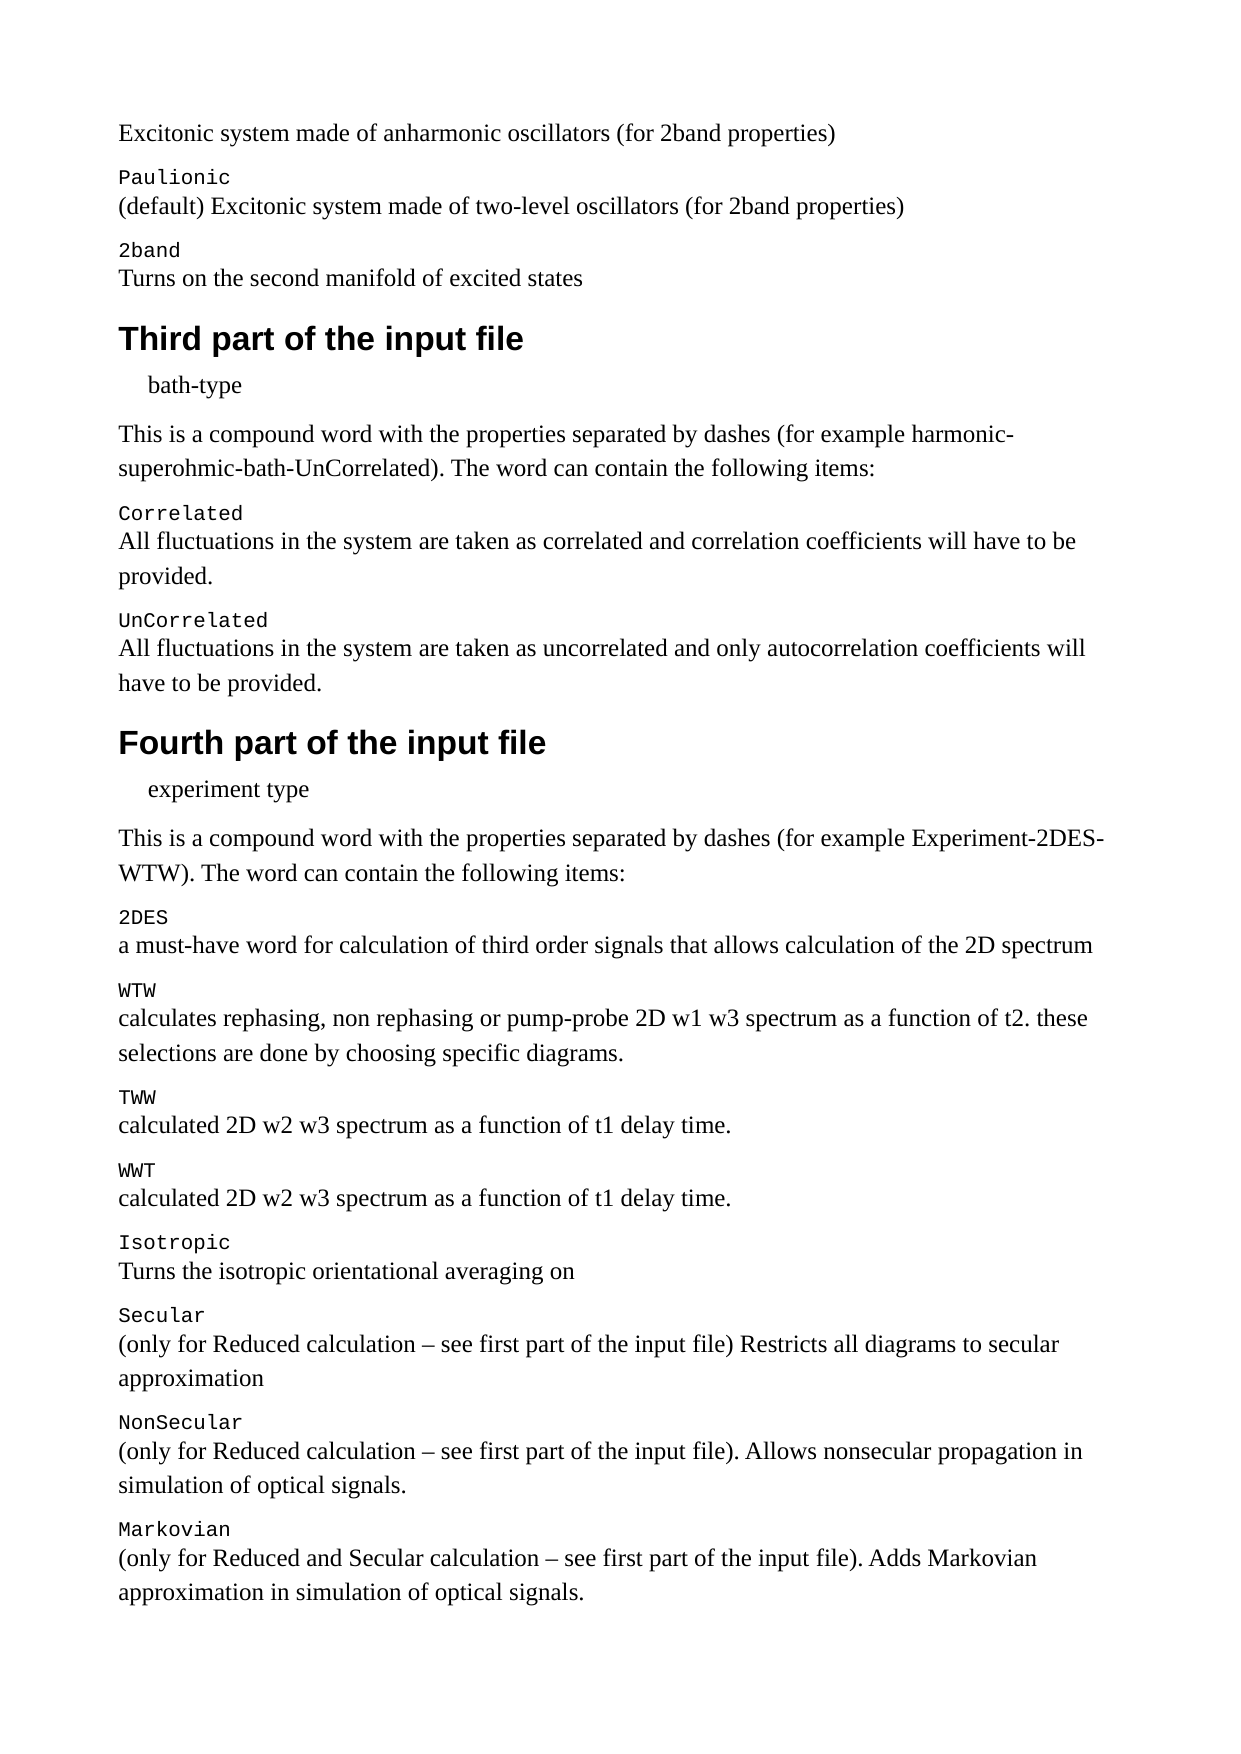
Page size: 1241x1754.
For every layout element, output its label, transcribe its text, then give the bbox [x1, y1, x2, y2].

text 2DES [118, 907, 1122, 931]
text Correlated [118, 503, 1122, 526]
text All fluctuations in the system are taken as correlated and correlation coefficients will have to be provided. [118, 526, 1122, 589]
text experiment type [118, 774, 1122, 803]
text 2band [118, 240, 1122, 263]
text UnCorrelated [118, 610, 1122, 633]
text Excitonic system made of anharmonic oscillators (for 2band properties) [118, 118, 1122, 147]
text a must-have word for calculation of third order signals that allows calculation of the 2D spectrum [118, 931, 1122, 959]
text (only for Reduced and Secular calculation – see first part of the input file). Adds Markovian approximation in simulation of optical signals. [118, 1543, 1122, 1606]
text calculated 2D w2 w3 spectrum as a function of t1 delay time. [118, 1183, 1122, 1212]
text TWW [118, 1087, 1122, 1111]
text WTW [118, 980, 1122, 1003]
text (only for Reduced calculation – see first part of the input file). Allows nonsecular propagation in simulation of optical signals. [118, 1436, 1122, 1499]
text This is a compound word with the properties separated by dashes (for example Experiment-2DES-WTW). The word can contain the following items: [118, 823, 1122, 887]
text NonSecular [118, 1412, 1122, 1436]
text WWT [118, 1159, 1122, 1183]
subtitle Fourth part of the input file [118, 723, 1122, 762]
text (only for Reduced calculation – see first part of the input file) Restricts all diagrams to secular approximation [118, 1329, 1122, 1392]
text This is a compound word with the properties separated by dashes (for example harmonic-superohmic-bath-UnCorrelated). The word can contain the following items: [118, 419, 1122, 482]
text calculates rephasing, non rephasing or pump-probe 2D w1 w3 spectrum as a function of t2. these selections are done by choosing specific diagrams. [118, 1003, 1122, 1067]
text Paulionic [118, 167, 1122, 191]
text Markovian [118, 1519, 1122, 1543]
text Turns the isotropic orientational averaging on [118, 1256, 1122, 1285]
text All fluctuations in the system are taken as uncorrelated and only autocorrelation coefficients will have to be provided. [118, 633, 1122, 697]
text calculated 2D w2 w3 spectrum as a function of t1 delay time. [118, 1111, 1122, 1139]
text Isotropic [118, 1232, 1122, 1256]
text Turns on the second manifold of excited states [118, 263, 1122, 292]
text (default) Excitonic system made of two-level oscillators (for 2band properties) [118, 191, 1122, 219]
subtitle Third part of the input file [118, 319, 1122, 357]
text bath-type [118, 370, 1122, 399]
text Secular [118, 1305, 1122, 1329]
